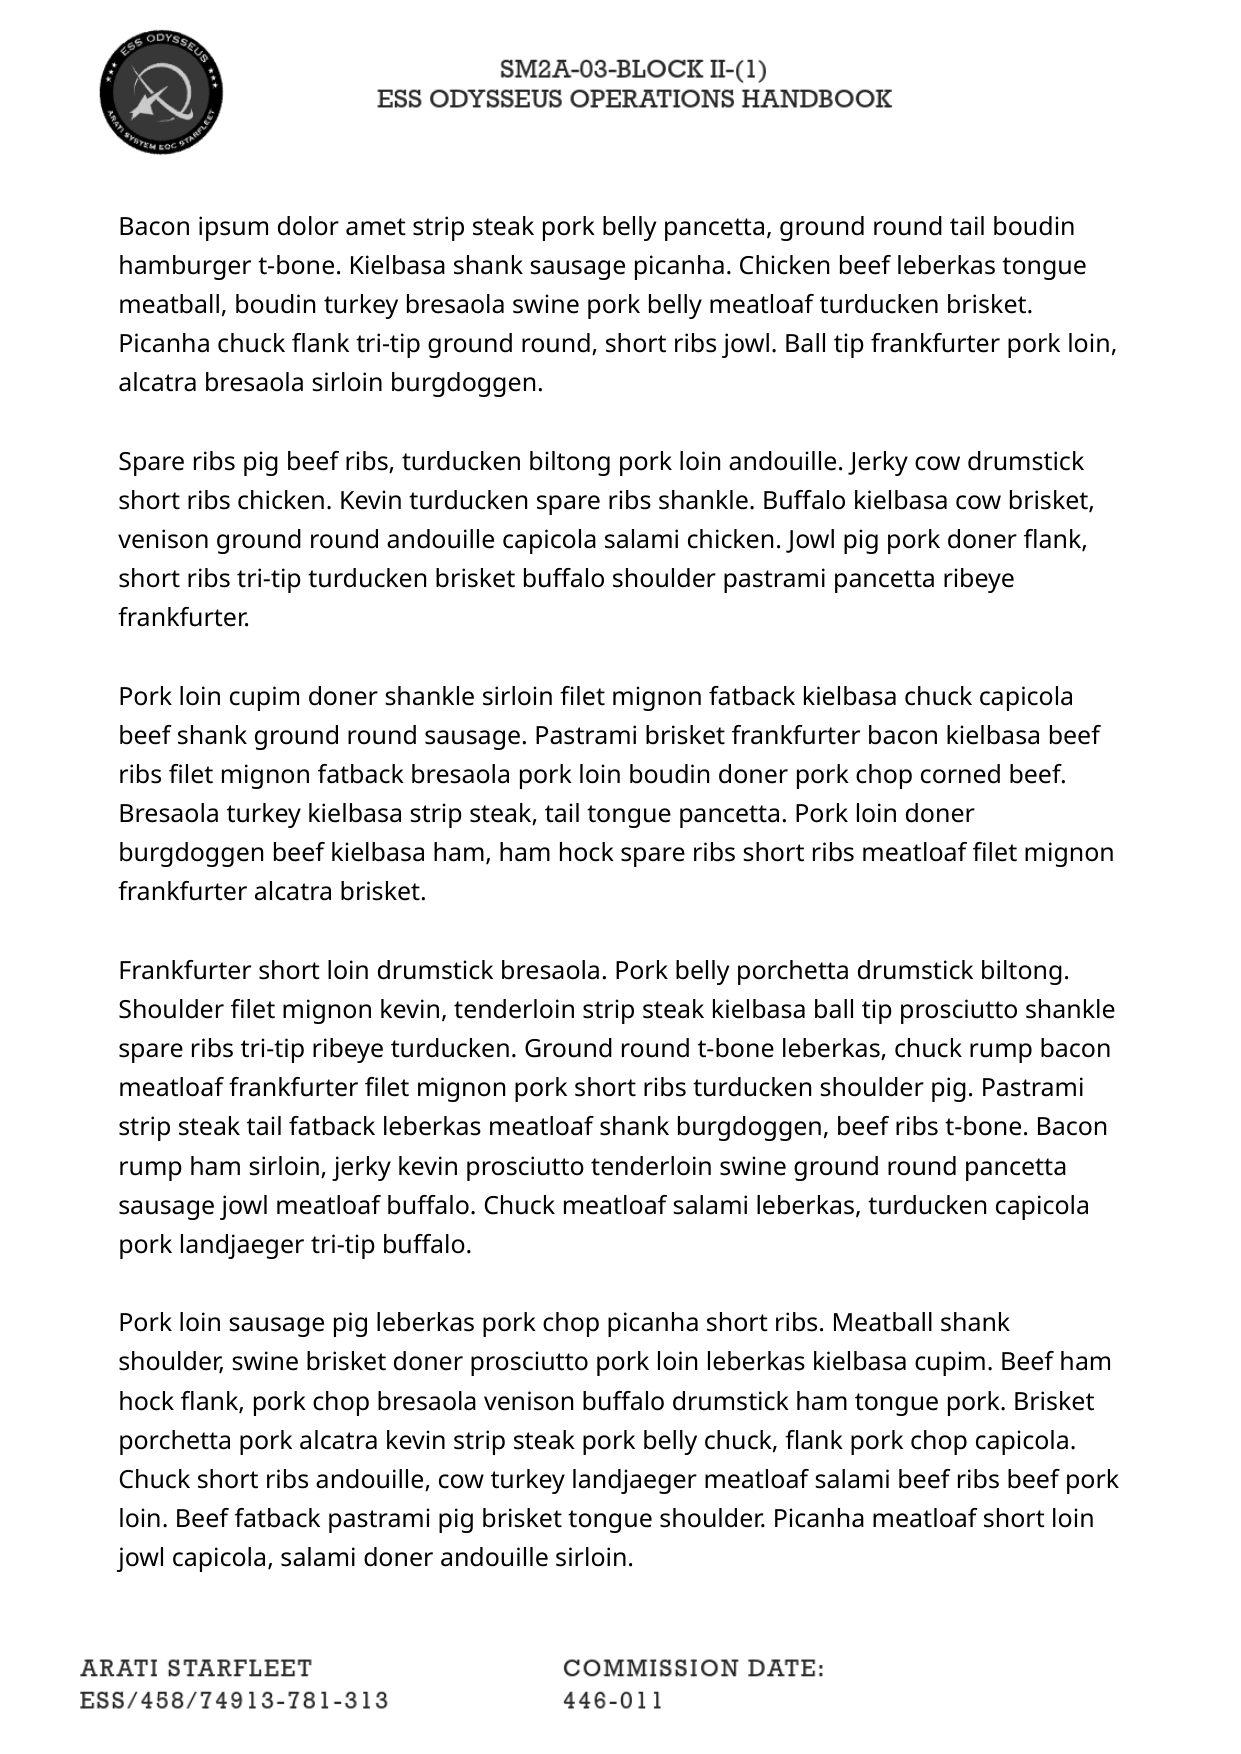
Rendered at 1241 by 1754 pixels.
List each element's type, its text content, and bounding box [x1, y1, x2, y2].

text Bacon ipsum dolor amet strip steak pork belly pancetta, ground round tail boudin hamburger t-bone. Kielbasa shank sausage picanha. Chicken beef leberkas tongue meatball, boudin turkey bresaola swine pork belly meatloaf turducken brisket. Picanha chuck flank tri-tip ground round, short ribs jowl. Ball tip frankfurter pork loin, alcatra bresaola sirloin burgdoggen. [118, 208, 1122, 399]
text Frankfurter short loin drumstick bresaola. Pork belly porchetta drumstick biltong. Shoulder filet mignon kevin, tenderloin strip steak kielbasa ball tip prosciutto shankle spare ribs tri-tip ribeye turducken. Ground round t-bone leberkas, chuck rump bacon meatloaf frankfurter filet mignon pork short ribs turducken shoulder pig. Pastrami strip steak tail fatback leberkas meatloaf shank burgdoggen, beef ribs t-bone. Bacon rump ham sirloin, jerky kevin prosciutto tenderloin swine ground round pancetta sausage jowl meatloaf buffalo. Chuck meatloaf salami leberkas, turducken capicola pork landjaeger tri-tip buffalo. [118, 952, 1122, 1261]
text Pork loin sausage pig leberkas pork chop picanha short ribs. Meatball shank shoulder, swine brisket doner prosciutto pork loin leberkas kielbasa cupim. Beef ham hock flank, pork chop bresaola venison buffalo drumstick ham tongue pork. Brisket porchetta pork alcatra kevin strip steak pork belly chuck, flank pork chop capicola. Chuck short ribs andouille, cow turkey landjaeger meatloaf salami beef ribs beef pork loin. Beef fatback pastrami pig brisket tongue shoulder. Picanha meatloaf short loin jowl capicola, salami doner andouille sirloin. [118, 1305, 1122, 1574]
picture [0, 1643, 1241, 1754]
picture [0, 0, 1241, 165]
text Spare ribs pig beef ribs, turducken biltong pork loin andouille. Jerky cow drumstick short ribs chicken. Kevin turducken spare ribs shankle. Buffalo kielbasa cow brisket, venison ground round andouille capicola salami chicken. Jowl pig pork doner flank, short ribs tri-tip turducken brisket buffalo shoulder pastrami pancetta ribeye frankfurter. [118, 443, 1122, 634]
text Pork loin cupim doner shankle sirloin filet mignon fatback kielbasa chuck capicola beef shank ground round sausage. Pastrami brisket frankfurter bacon kielbasa beef ribs filet mignon fatback bresaola pork loin boudin doner pork chop corned beef. Bresaola turkey kielbasa strip steak, tail tongue pancetta. Pork loin doner burgdoggen beef kielbasa ham, ham hock spare ribs short ribs meatloaf filet mignon frankfurter alcatra brisket. [118, 678, 1122, 908]
